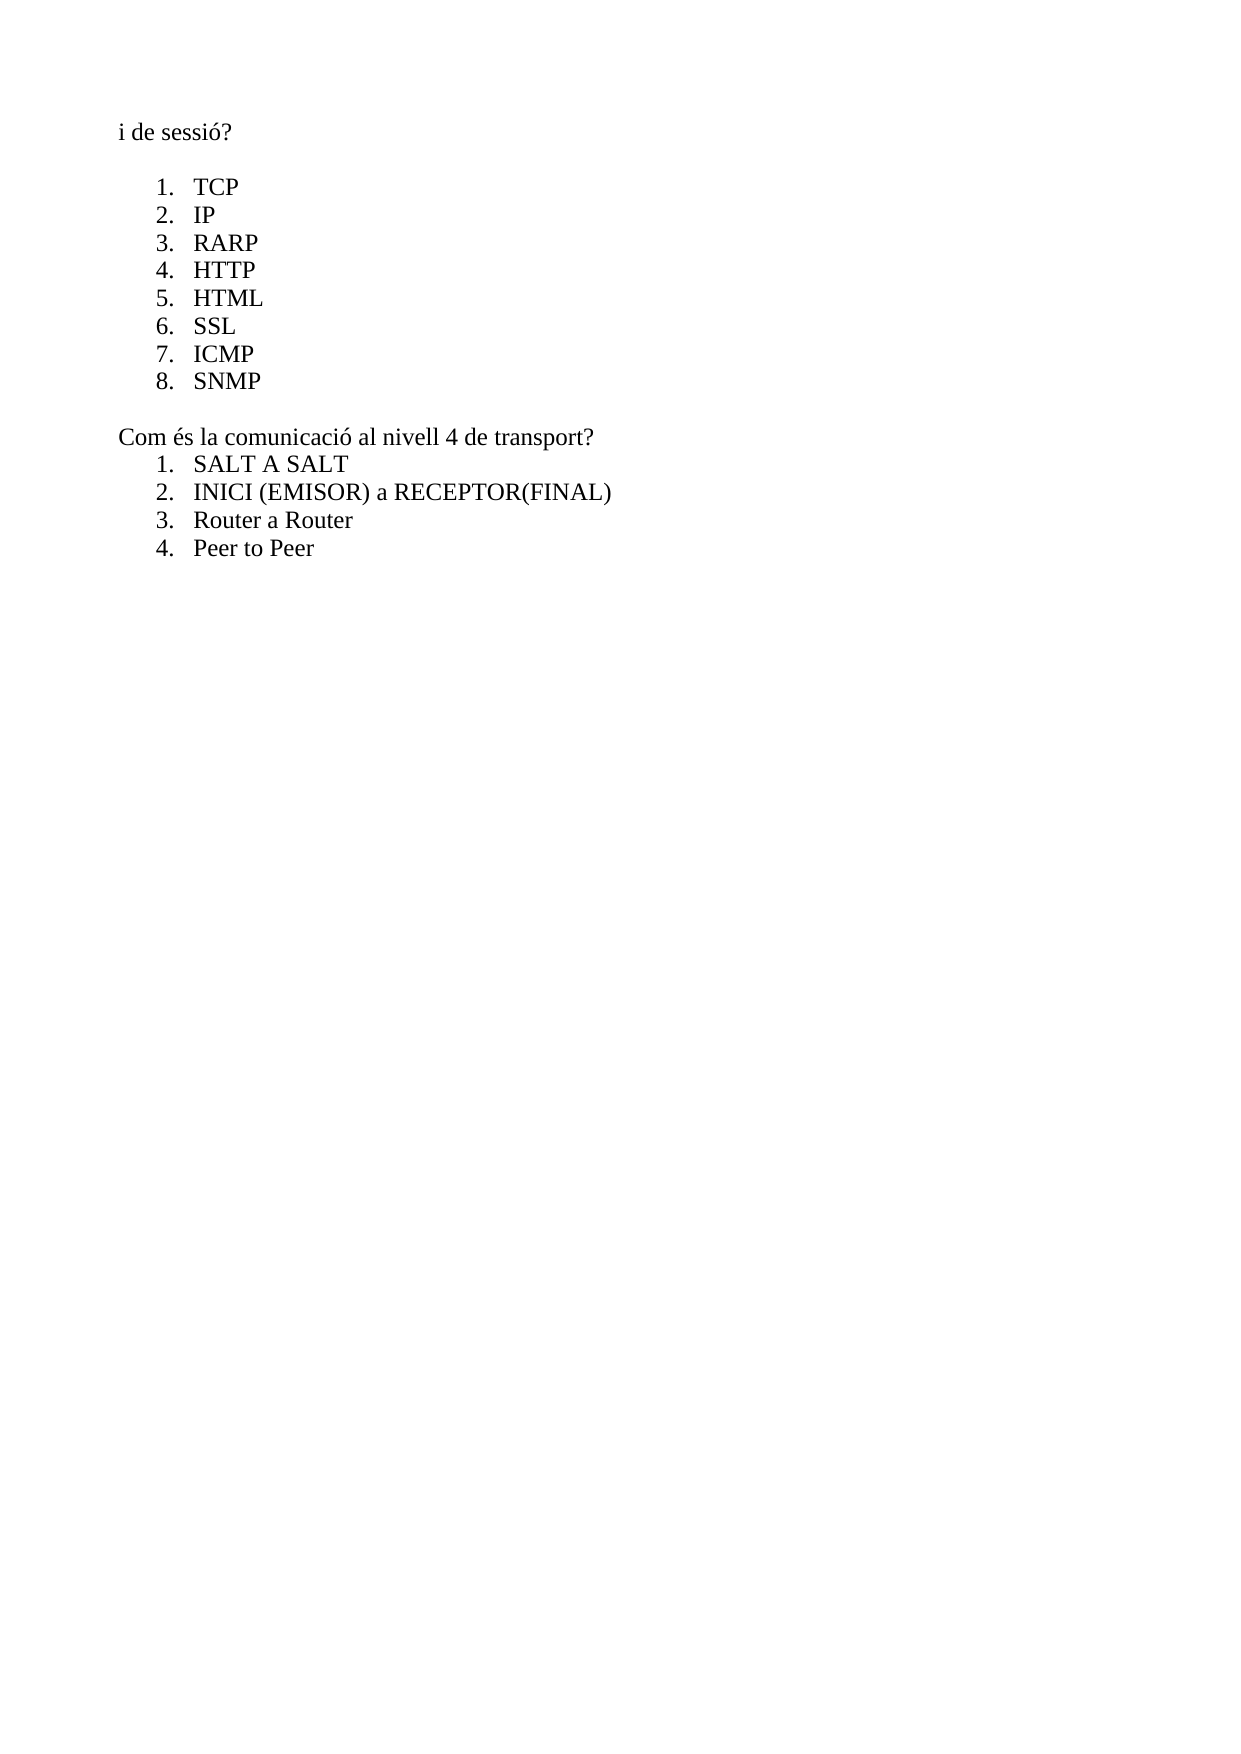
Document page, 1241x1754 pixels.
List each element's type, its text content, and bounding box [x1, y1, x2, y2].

list ICMP [156, 340, 1122, 367]
list RARP [156, 229, 1122, 257]
list SNMP [156, 367, 1122, 395]
list INICI (EMISOR) a RECEPTOR(FINAL) [156, 478, 1122, 506]
list Peer to Peer [156, 534, 1122, 561]
list SALT A SALT [156, 451, 1122, 478]
list TCP [156, 173, 1122, 201]
list SSL [156, 312, 1122, 340]
text Com és la comunicació al nivell 4 de transport? [118, 423, 1122, 451]
list IP [156, 201, 1122, 229]
list Router a Router [156, 506, 1122, 534]
text i de sessió? [118, 118, 1122, 146]
list HTML [156, 284, 1122, 312]
list HTTP [156, 257, 1122, 284]
